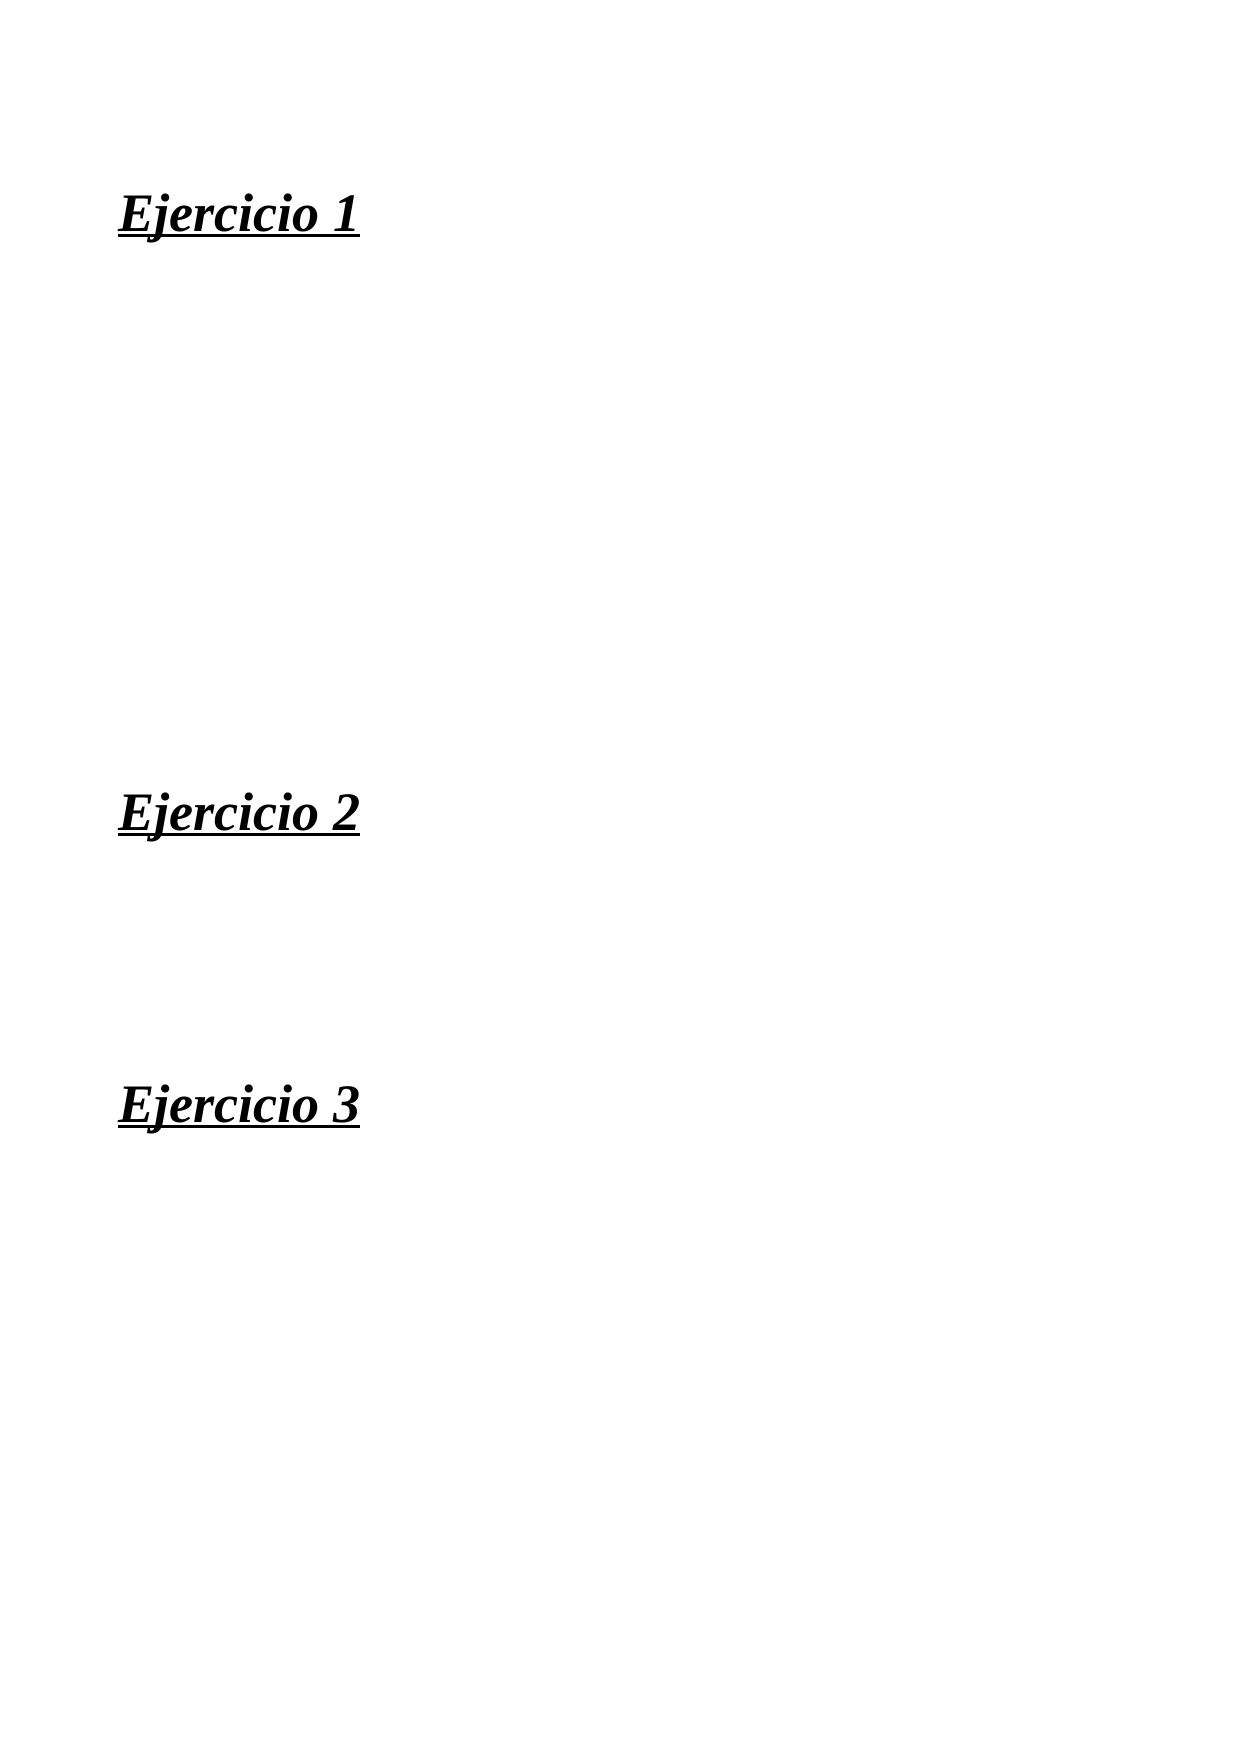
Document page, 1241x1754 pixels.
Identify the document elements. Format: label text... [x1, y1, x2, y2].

text Ejercicio 2 [118, 779, 1122, 842]
text Ejercicio 1 [118, 180, 1122, 243]
text Ejercicio 3 [118, 1072, 1122, 1134]
